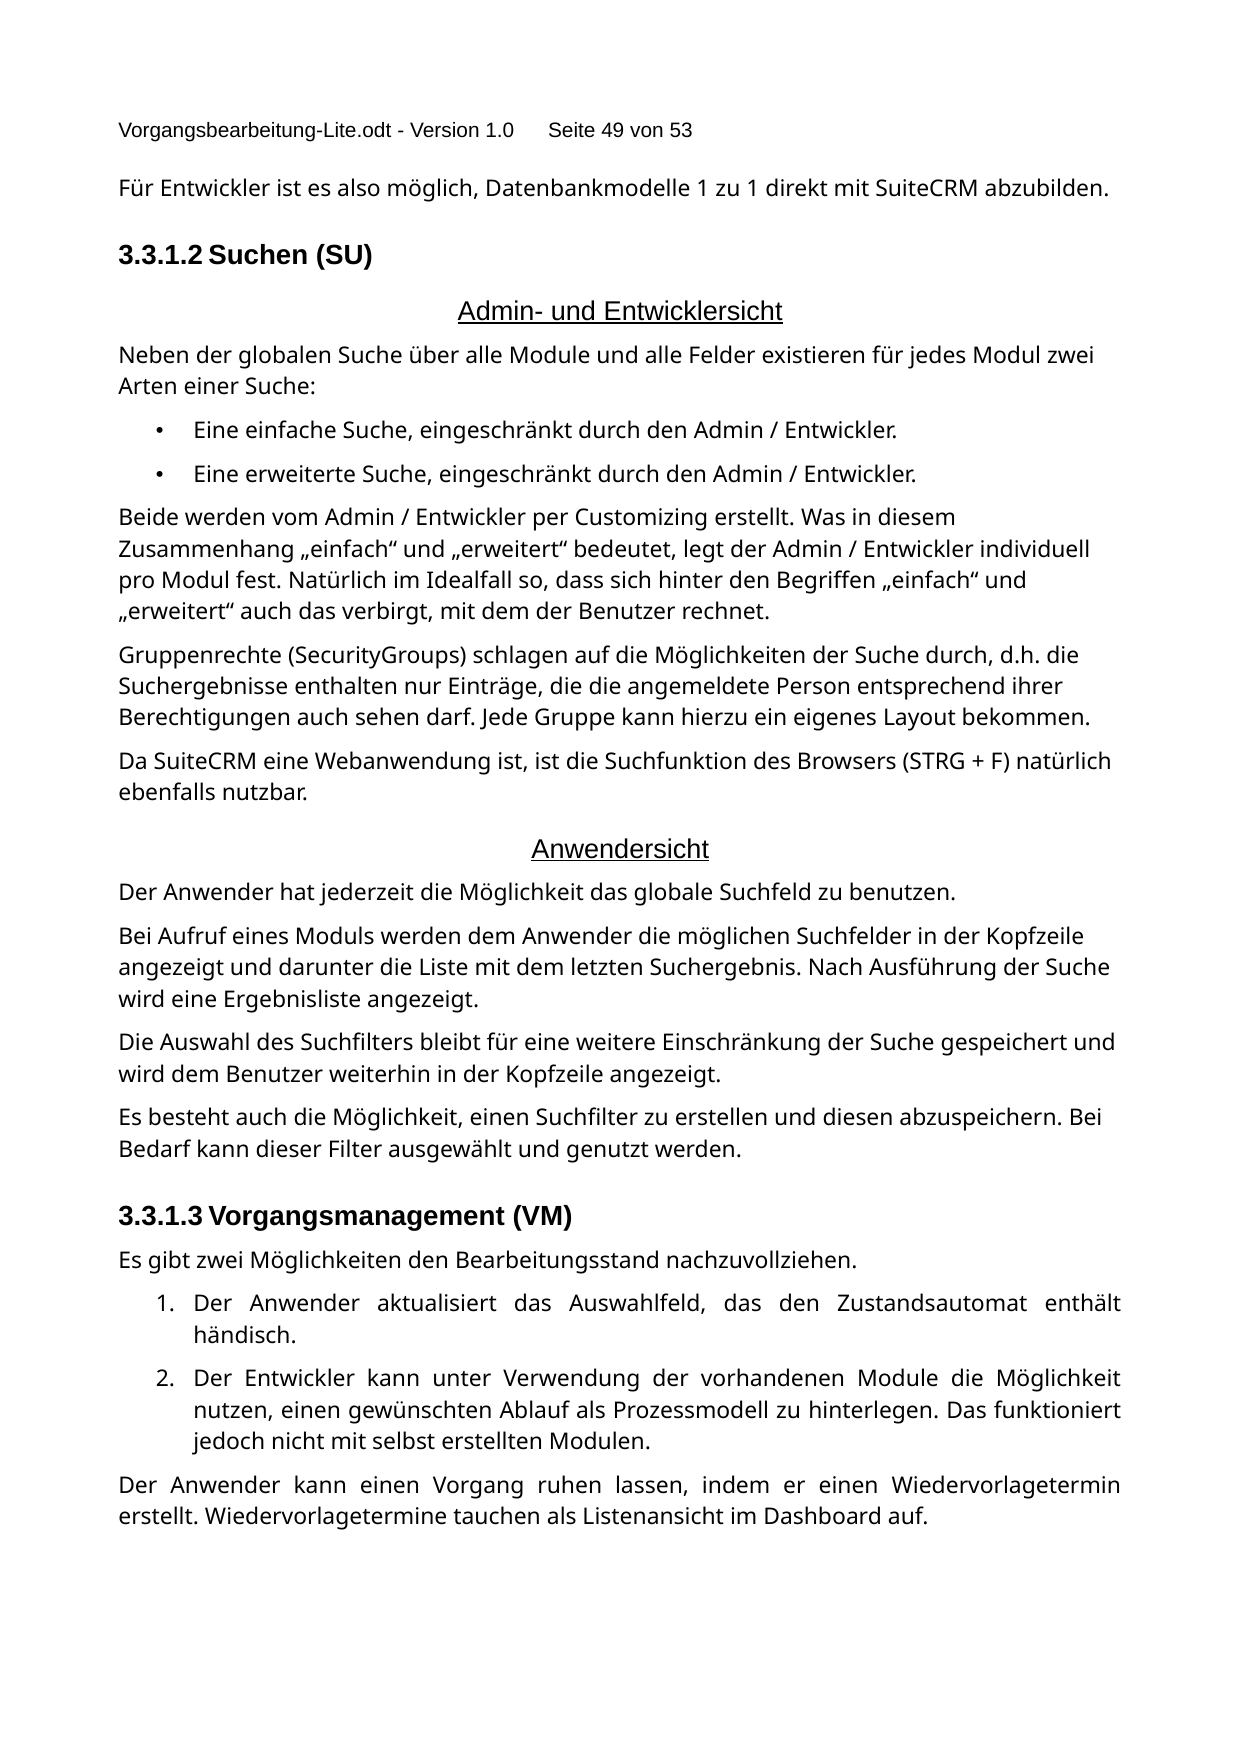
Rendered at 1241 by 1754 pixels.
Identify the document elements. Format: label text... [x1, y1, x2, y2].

text Anwendersicht [118, 833, 1122, 864]
text Neben der globalen Suche über alle Module und alle Felder existieren für jedes Modul zwei Arten einer Suche: [118, 339, 1122, 401]
subtitle Suchen (SU) [118, 238, 1122, 270]
text Admin- und Entwicklersicht [118, 295, 1122, 326]
text Für Entwickler ist es also möglich, Datenbankmodelle 1 zu 1 direkt mit SuiteCRM abzubilden. [118, 172, 1122, 203]
text Bei Aufruf eines Moduls werden dem Anwender die möglichen Suchfelder in der Kopfzeile angezeigt und darunter die Liste mit dem letzten Suchergebnis. Nach Ausführung der Suche wird eine Ergebnisliste angezeigt. [118, 920, 1122, 1014]
list Eine erweiterte Suche, eingeschränkt durch den Admin / Entwickler. [156, 458, 1122, 489]
list Eine einfache Suche, eingeschränkt durch den Admin / Entwickler. [156, 414, 1122, 445]
list Der Entwickler kann unter Verwendung der vorhandenen Module die Möglichkeit nutzen, einen gewünschten Ablauf als Prozessmodell zu hinterlegen. Das funktioniert jedoch nicht mit selbst erstellten Modulen. [156, 1362, 1122, 1456]
text Da SuiteCRM eine Webanwendung ist, ist die Suchfunktion des Browsers (STRG + F) natürlich ebenfalls nutzbar. [118, 745, 1122, 808]
subtitle Vorgangsmanagement (VM) [118, 1199, 1122, 1231]
text Beide werden vom Admin / Entwickler per Customizing erstellt. Was in diesem Zusammenhang „einfach“ und „erweitert“ bedeutet, legt der Admin / Entwickler individuell pro Modul fest. Natürlich im Idealfall so, dass sich hinter den Begriffen „einfach“ und „erweitert“ auch das verbirgt, mit dem der Benutzer rechnet. [118, 501, 1122, 626]
text Es gibt zwei Möglichkeiten den Bearbeitungsstand nachzuvollziehen. [118, 1243, 1122, 1275]
text Die Auswahl des Suchfilters bleibt für eine weitere Einschränkung der Suche gespeichert und wird dem Benutzer weiterhin in der Kopfzeile angezeigt. [118, 1026, 1122, 1089]
text Gruppenrechte (SecurityGroups) schlagen auf die Möglichkeiten der Suche durch, d.h. die Suchergebnisse enthalten nur Einträge, die die angemeldete Person entsprechend ihrer Berechtigungen auch sehen darf. Jede Gruppe kann hierzu ein eigenes Layout bekommen. [118, 639, 1122, 733]
text Es besteht auch die Möglichkeit, einen Suchfilter zu erstellen und diesen abzuspeichern. Bei Bedarf kann dieser Filter ausgewählt und genutzt werden. [118, 1101, 1122, 1164]
text Der Anwender kann einen Vorgang ruhen lassen, indem er einen Wiedervorlagetermin erstellt. Wiedervorlagetermine tauchen als Listenansicht im Dashboard auf. [118, 1468, 1122, 1531]
list Der Anwender aktualisiert das Auswahlfeld, das den Zustandsautomat enthält händisch. [156, 1287, 1122, 1350]
text Der Anwender hat jederzeit die Möglichkeit das globale Suchfeld zu benutzen. [118, 876, 1122, 908]
